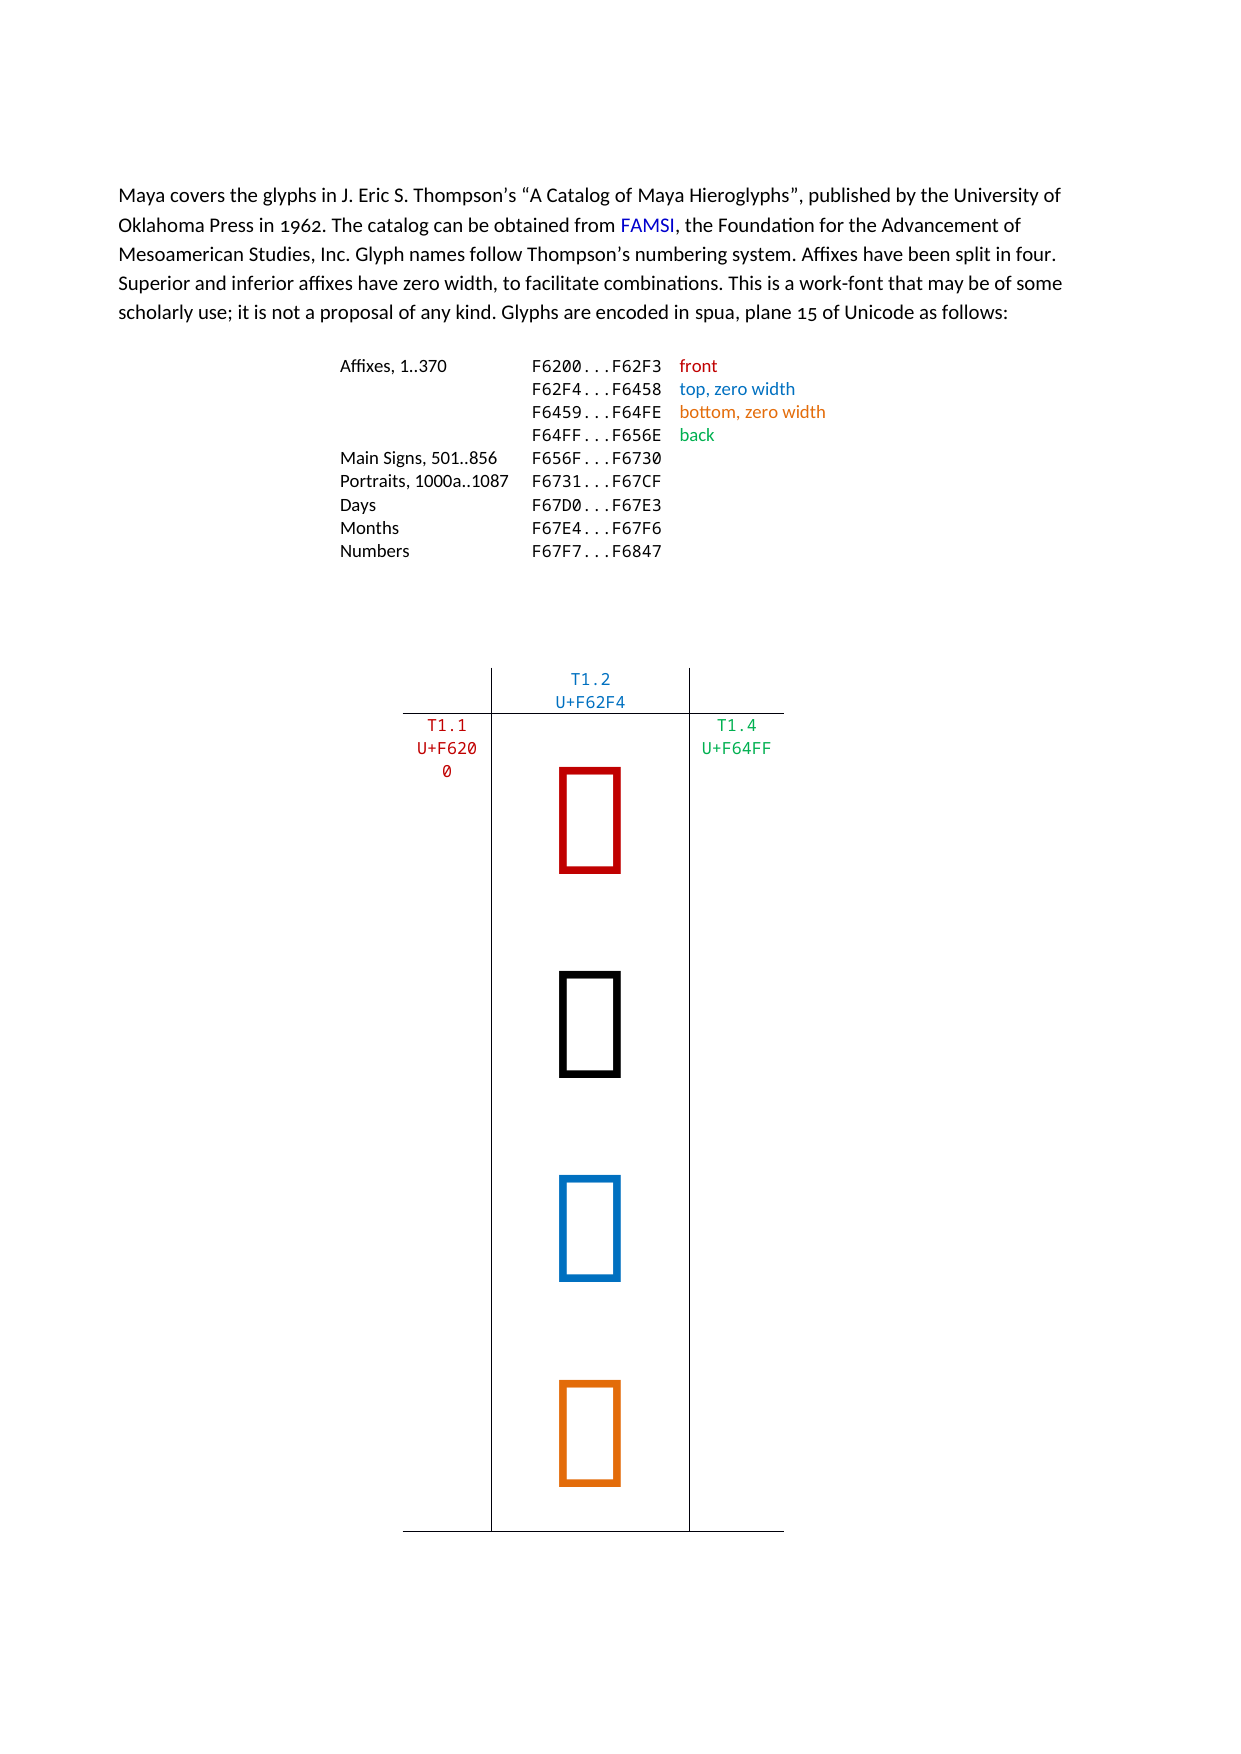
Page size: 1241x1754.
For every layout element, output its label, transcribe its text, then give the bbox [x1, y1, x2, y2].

text F62F4...F6458 top, zero width [340, 377, 1122, 400]
table_cell T1.1 U+F6200 [403, 714, 491, 1531]
table_header [403, 668, 491, 713]
text F64FF...F656E back [340, 423, 1122, 446]
table_header [690, 668, 784, 713]
text Main Signs, 501..856 F656F...F6730 [340, 446, 1122, 469]
text Days F67D0...F67E3 [340, 493, 1122, 516]
table_cell 󶈀󶟳󶋴󶑴 [492, 714, 689, 1531]
table_cell T1.4 U+F64FF [690, 714, 784, 1531]
text Maya covers the glyphs in J. Eric S. Thompson’s “A Catalog of Maya Hieroglyphs”, published by the University of Oklahoma Press in 1962. The catalog can be obtained from FAMSI, the Foundation for the Advancement of Mesoamerican Studies, Inc. Glyph names follow Thompson’s numbering system. Affixes have been split in four. Superior and inferior affixes have zero width, to facilitate combinations. This is a work-font that may be of some scholarly use; it is not a proposal of any kind. Glyphs are encoded in spua, plane 15 of Unicode as follows: [118, 183, 1122, 325]
table_header T1.2 U+F62F4 [492, 668, 689, 713]
text F6459...F64FE bottom, zero width [340, 400, 1122, 423]
text Portraits, 1000a..1087 F6731...F67CF [340, 469, 1122, 493]
text Numbers F67F7...F6847 [340, 539, 1122, 562]
text Months F67E4...F67F6 [340, 516, 1122, 539]
text Affixes, 1..370 F6200...F62F3 front [340, 354, 1122, 377]
